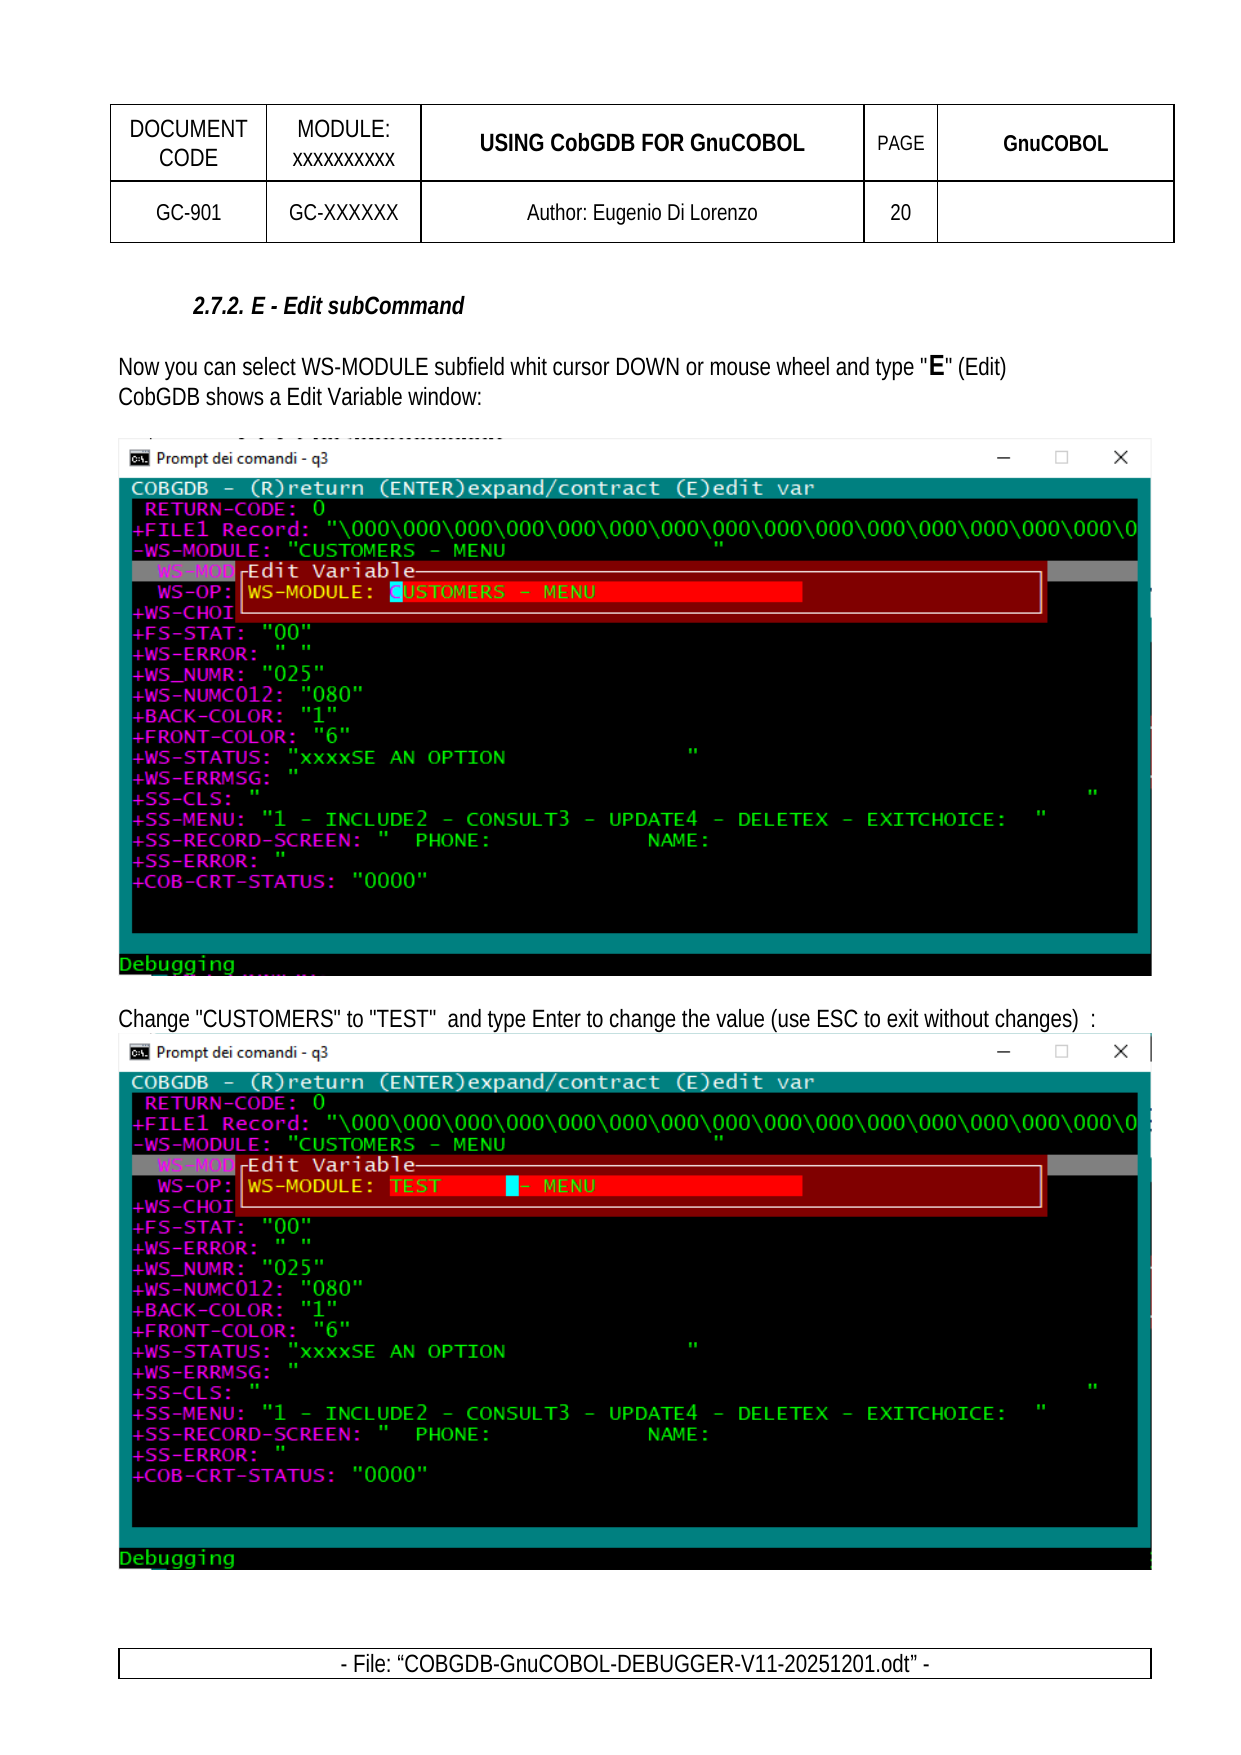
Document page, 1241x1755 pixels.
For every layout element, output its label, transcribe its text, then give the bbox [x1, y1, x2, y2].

text Change "CUSTOMERS" to "TEST" and type Enter to change the value (use ESC to exit without changes) : [118, 1004, 1152, 1033]
text Now you can select WS-MODULE subfield whit cursor DOWN or mouse wheel and type "E" (Edit) [118, 348, 1152, 382]
subtitle E - Edit subCommand [193, 291, 1152, 319]
picture [118, 1033, 1152, 1570]
text CobGDB shows a Edit Variable window: [118, 382, 1152, 410]
picture [118, 438, 1152, 976]
